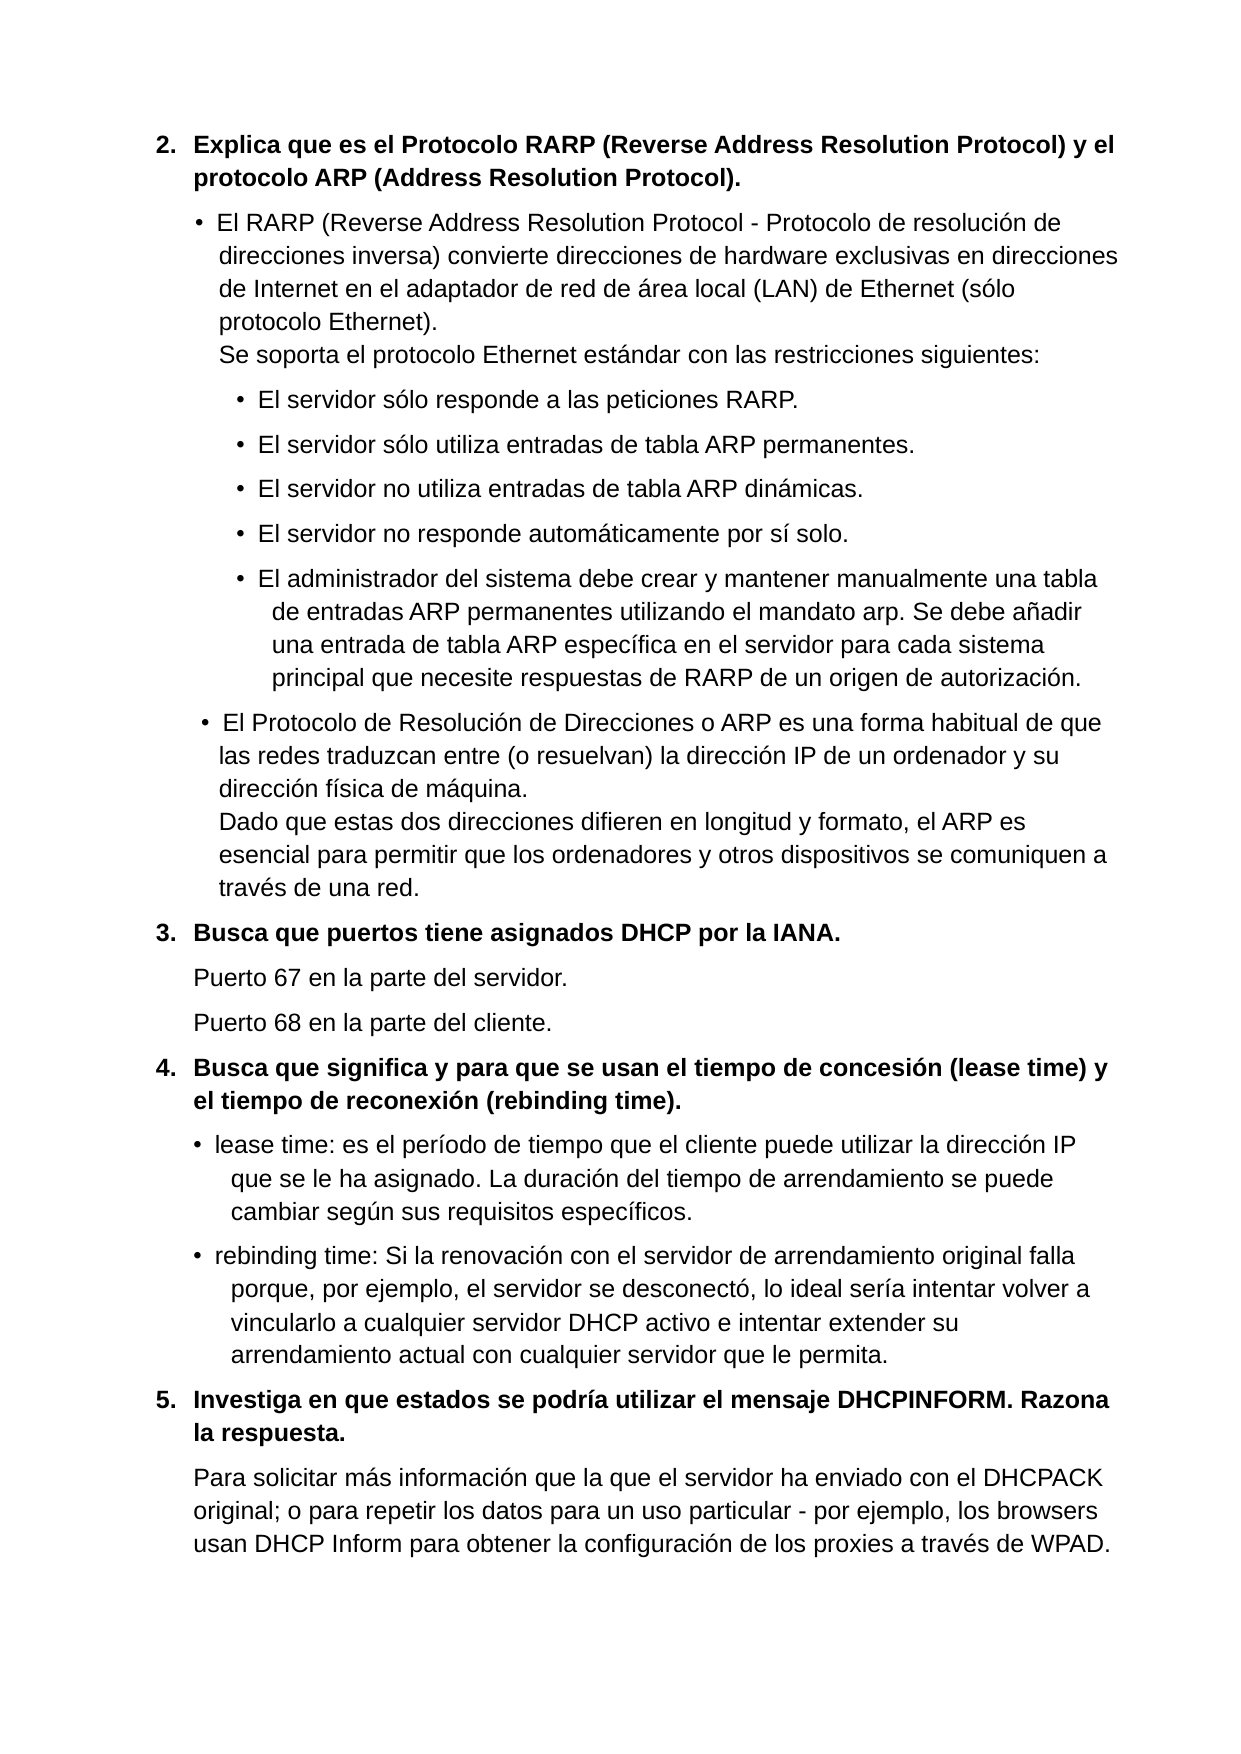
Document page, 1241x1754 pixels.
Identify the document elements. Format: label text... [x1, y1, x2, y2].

list Busca que significa y para que se usan el tiempo de concesión (lease time) y el tiempo de reconexión (rebinding time). [156, 1053, 1122, 1114]
list Puerto 68 en la parte del cliente. [156, 1008, 1122, 1037]
list rebinding time: Si la renovación con el servidor de arrendamiento original falla porque, por ejemplo, el servidor se desconectó, lo ideal sería intentar volver a vincularlo a cualquier servidor DHCP activo e intentar extender su arrendamiento actual con cualquier servidor que le permita. [193, 1241, 1122, 1369]
list El servidor no responde automáticamente por sí solo. [236, 519, 1122, 548]
list Busca que puertos tiene asignados DHCP por la IANA. [156, 918, 1122, 947]
list lease time: es el período de tiempo que el cliente puede utilizar la dirección IP que se le ha asignado. La duración del tiempo de arrendamiento se puede cambiar según sus requisitos específicos. [193, 1130, 1122, 1225]
list Investiga en que estados se podría utilizar el mensaje DHCPINFORM. Razona la respuesta. [156, 1385, 1122, 1447]
list El RARP (Reverse Address Resolution Protocol - Protocolo de resolución de direcciones inversa) convierte direcciones de hardware exclusivas en direcciones de Internet en el adaptador de red de área local (LAN) de Ethernet (sólo protocolo Ethernet). Se soporta el protocolo Ethernet estándar con las restricciones siguientes: [195, 208, 1122, 369]
list Explica que es el Protocolo RARP (Reverse Address Resolution Protocol) y el protocolo ARP (Address Resolution Protocol). [156, 130, 1122, 192]
list El Protocolo de Resolución de Direcciones o ARP es una forma habitual de que las redes traduzcan entre (o resuelvan) la dirección IP de un ordenador y su dirección física de máquina. Dado que estas dos direcciones difieren en longitud y formato, el ARP es esencial para permitir que los ordenadores y otros dispositivos se comuniquen a través de una red. [201, 708, 1122, 902]
list Para solicitar más información que la que el servidor ha enviado con el DHCPACK original; o para repetir los datos para un uso particular - por ejemplo, los browsers usan DHCP Inform para obtener la configuración de los proxies a través de WPAD. [156, 1463, 1122, 1558]
list Puerto 67 en la parte del servidor. [156, 963, 1122, 992]
list El administrador del sistema debe crear y mantener manualmente una tabla de entradas ARP permanentes utilizando el mandato arp. Se debe añadir una entrada de tabla ARP específica en el servidor para cada sistema principal que necesite respuestas de RARP de un origen de autorización. [236, 564, 1122, 692]
list El servidor no utiliza entradas de tabla ARP dinámicas. [236, 474, 1122, 503]
list El servidor sólo utiliza entradas de tabla ARP permanentes. [236, 429, 1122, 458]
list El servidor sólo responde a las peticiones RARP. [236, 385, 1122, 413]
